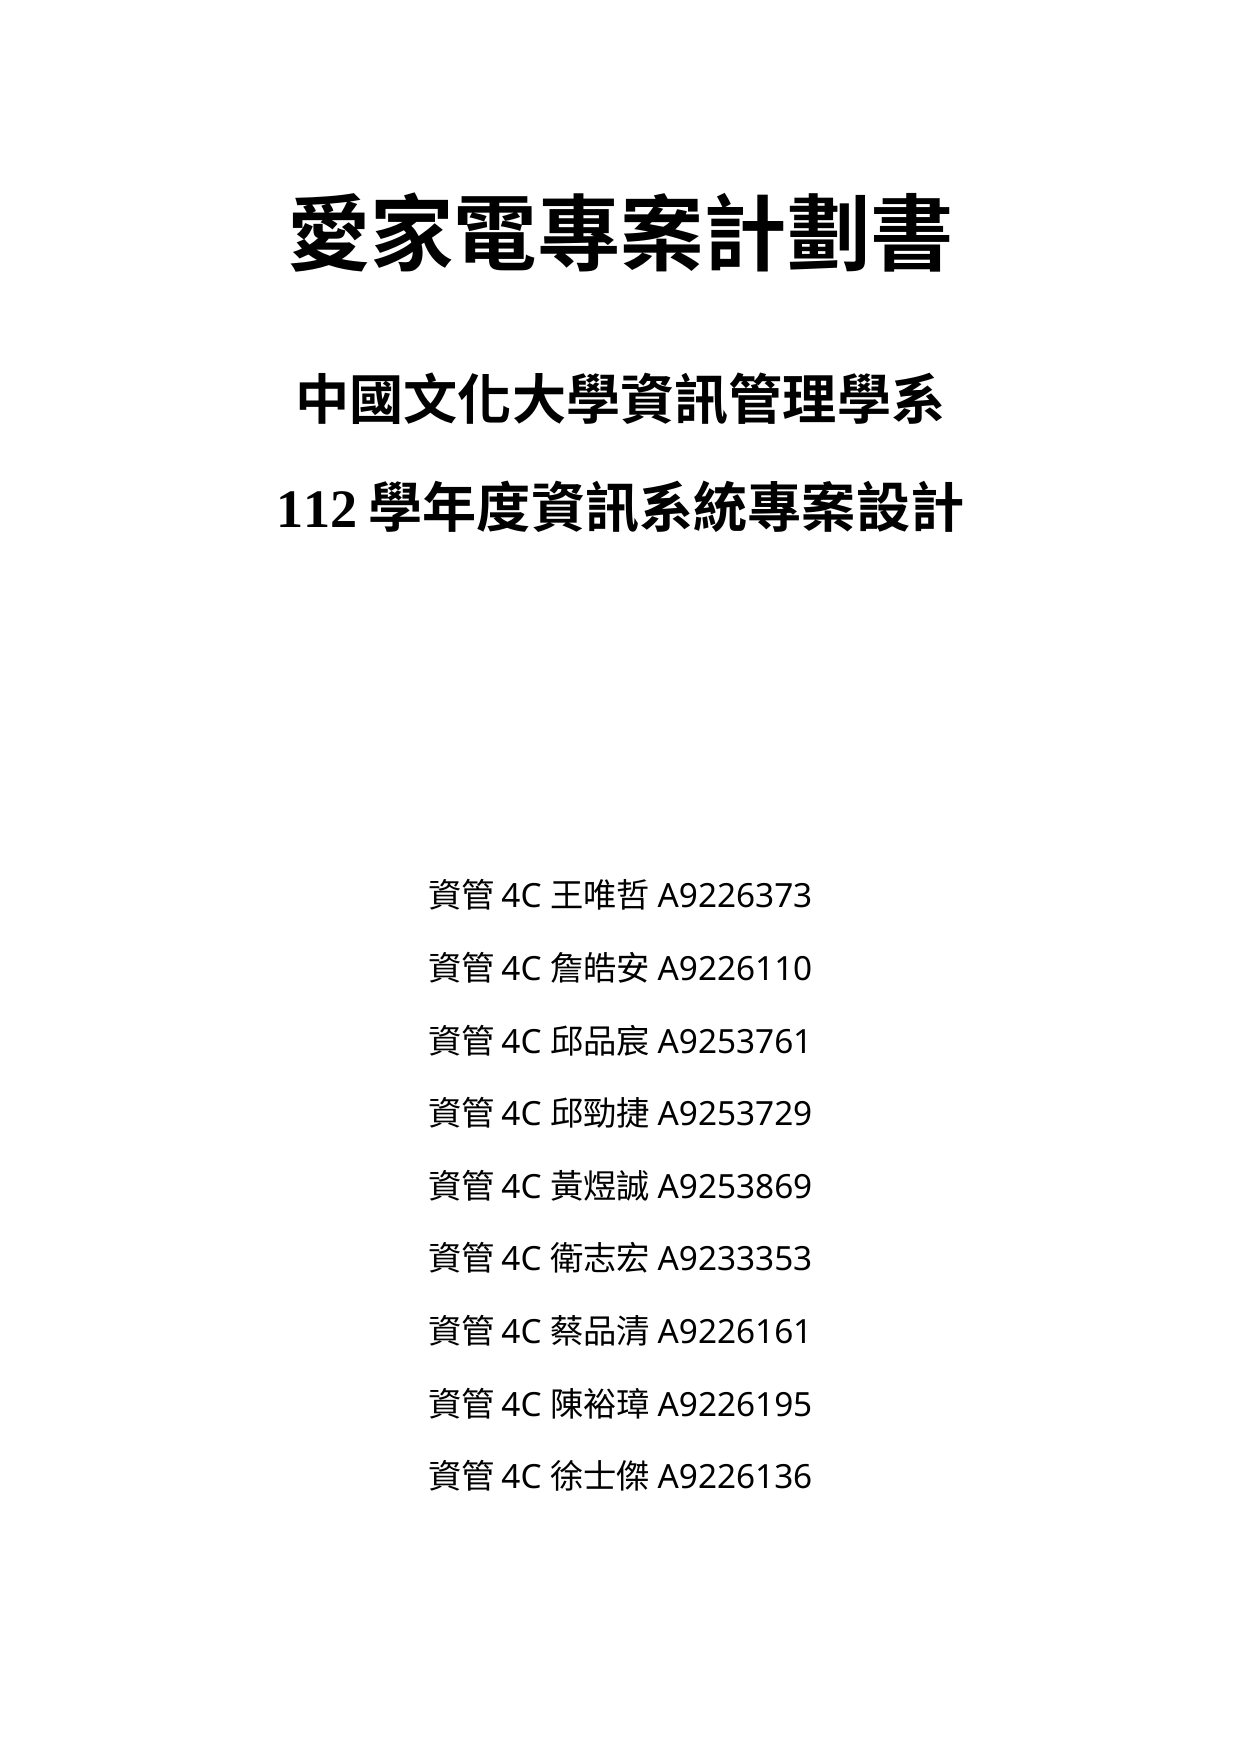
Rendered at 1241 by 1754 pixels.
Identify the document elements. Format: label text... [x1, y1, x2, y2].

title 中國文化大學資訊管理學系 [118, 357, 1122, 435]
text 資管4C 衛志宏 A9233353 [118, 1232, 1122, 1281]
title 愛家電專案計劃書 [118, 168, 1122, 289]
text 資管4C 黃煜誠 A9253869 [118, 1159, 1122, 1208]
text 資管4C 蔡品清 A9226161 [118, 1305, 1122, 1353]
title 112學年度資訊系統專案設計 [118, 465, 1122, 543]
text 資管4C 詹皓安 A9226110 [118, 942, 1122, 990]
text 資管4C 王唯哲 A9226373 [118, 869, 1122, 918]
text 資管4C 徐士傑 A9226136 [118, 1450, 1122, 1498]
text 資管4C 邱勁捷 A9253729 [118, 1087, 1122, 1135]
text 資管4C 邱品宸 A9253761 [118, 1014, 1122, 1063]
text 資管4C 陳裕璋 A9226195 [118, 1377, 1122, 1426]
